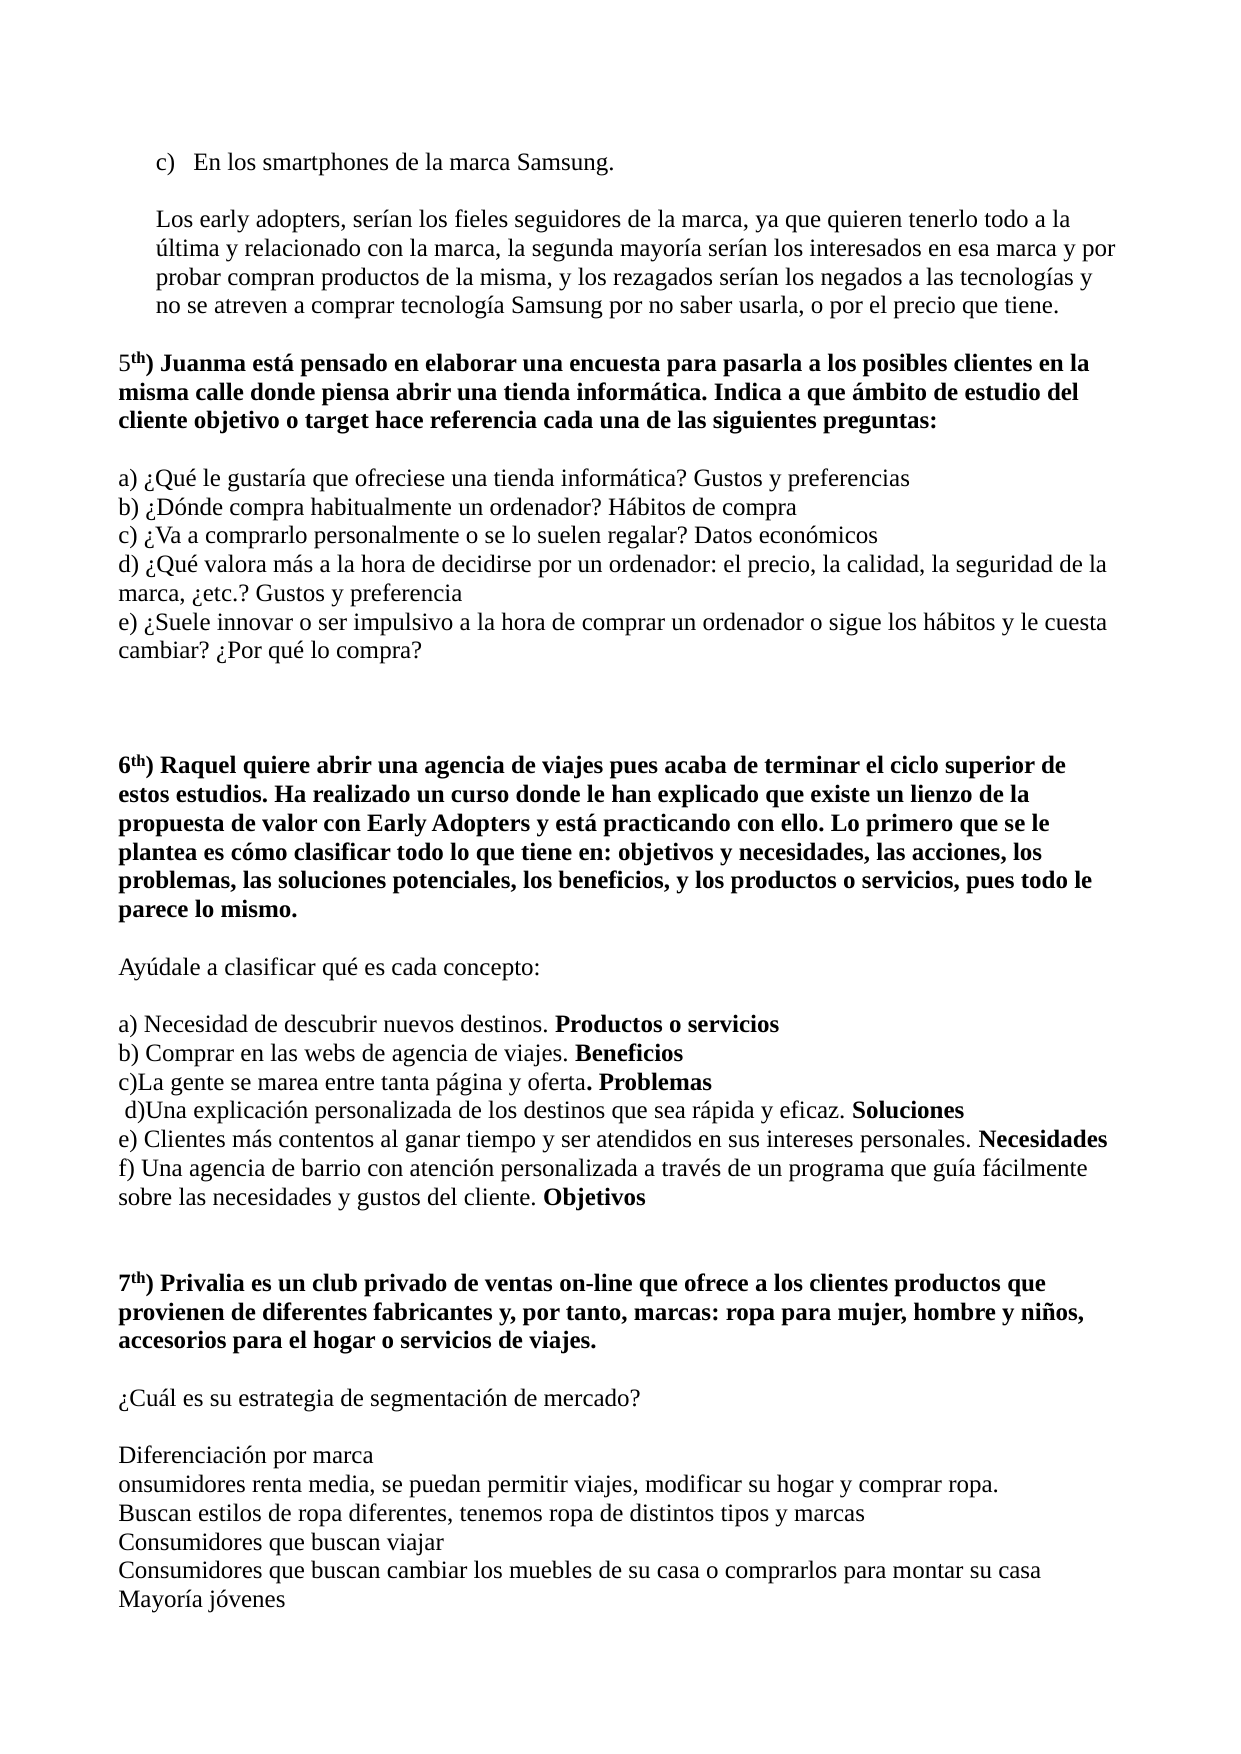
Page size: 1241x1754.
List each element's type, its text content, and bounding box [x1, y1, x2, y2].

text b) Comprar en las webs de agencia de viajes. Beneficios [118, 1038, 1122, 1067]
text Diferenciación por marca [118, 1441, 1122, 1469]
text Consumidores que buscan cambiar los muebles de su casa o comprarlos para montar su casa [118, 1556, 1122, 1584]
text Buscan estilos de ropa diferentes, tenemos ropa de distintos tipos y marcas [118, 1498, 1122, 1527]
text c) ¿Va a comprarlo personalmente o se lo suelen regalar? Datos económicos [118, 521, 1122, 549]
text f) Una agencia de barrio con atención personalizada a través de un programa que guía fácilmente sobre las necesidades y gustos del cliente. Objetivos [118, 1153, 1122, 1211]
text 5th) Juanma está pensado en elaborar una encuesta para pasarla a los posibles clientes en la misma calle donde piensa abrir una tienda informática. Indica a que ámbito de estudio del cliente objetivo o target hace referencia cada una de las siguientes preguntas: [118, 348, 1122, 434]
text c)La gente se marea entre tanta página y oferta. Problemas [118, 1067, 1122, 1096]
list En los smartphones de la marca Samsung. [156, 147, 1122, 176]
text 6th) Raquel quiere abrir una agencia de viajes pues acaba de terminar el ciclo superior de estos estudios. Ha realizado un curso donde le han explicado que existe un lienzo de la propuesta de valor con Early Adopters y está practicando con ello. Lo primero que se le plantea es cómo clasificar todo lo que tiene en: objetivos y necesidades, las acciones, los problemas, las soluciones potenciales, los beneficios, y los productos o servicios, pues todo le parece lo mismo. [118, 751, 1122, 923]
text d) ¿Qué valora más a la hora de decidirse por un ordenador: el precio, la calidad, la seguridad de la marca, ¿etc.? Gustos y preferencia [118, 549, 1122, 607]
text Mayoría jóvenes [118, 1584, 1122, 1613]
text ¿Cuál es su estrategia de segmentación de mercado? [118, 1383, 1122, 1412]
text e) ¿Suele innovar o ser impulsivo a la hora de comprar un ordenador o sigue los hábitos y le cuesta cambiar? ¿Por qué lo compra? [118, 607, 1122, 664]
text 7th) Privalia es un club privado de ventas on-line que ofrece a los clientes productos que provienen de diferentes fabricantes y, por tanto, marcas: ropa para mujer, hombre y niños, accesorios para el hogar o servicios de viajes. [118, 1268, 1122, 1354]
text onsumidores renta media, se puedan permitir viajes, modificar su hogar y comprar ropa. [118, 1469, 1122, 1498]
text Ayúdale a clasificar qué es cada concepto: [118, 952, 1122, 981]
text b) ¿Dónde compra habitualmente un ordenador? Hábitos de compra [118, 492, 1122, 521]
text Consumidores que buscan viajar [118, 1527, 1122, 1556]
text a) Necesidad de descubrir nuevos destinos. Productos o servicios [118, 1009, 1122, 1038]
text Los early adopters, serían los fieles seguidores de la marca, ya que quieren tenerlo todo a la última y relacionado con la marca, la segunda mayoría serían los interesados en esa marca y por probar compran productos de la misma, y los rezagados serían los negados a las tecnologías y no se atreven a comprar tecnología Samsung por no saber usarla, o por el precio que tiene. [156, 204, 1122, 319]
text d)Una explicación personalizada de los destinos que sea rápida y eficaz. Soluciones [118, 1096, 1122, 1124]
text e) Clientes más contentos al ganar tiempo y ser atendidos en sus intereses personales. Necesidades [118, 1124, 1122, 1153]
text a) ¿Qué le gustaría que ofreciese una tienda informática? Gustos y preferencias [118, 463, 1122, 492]
